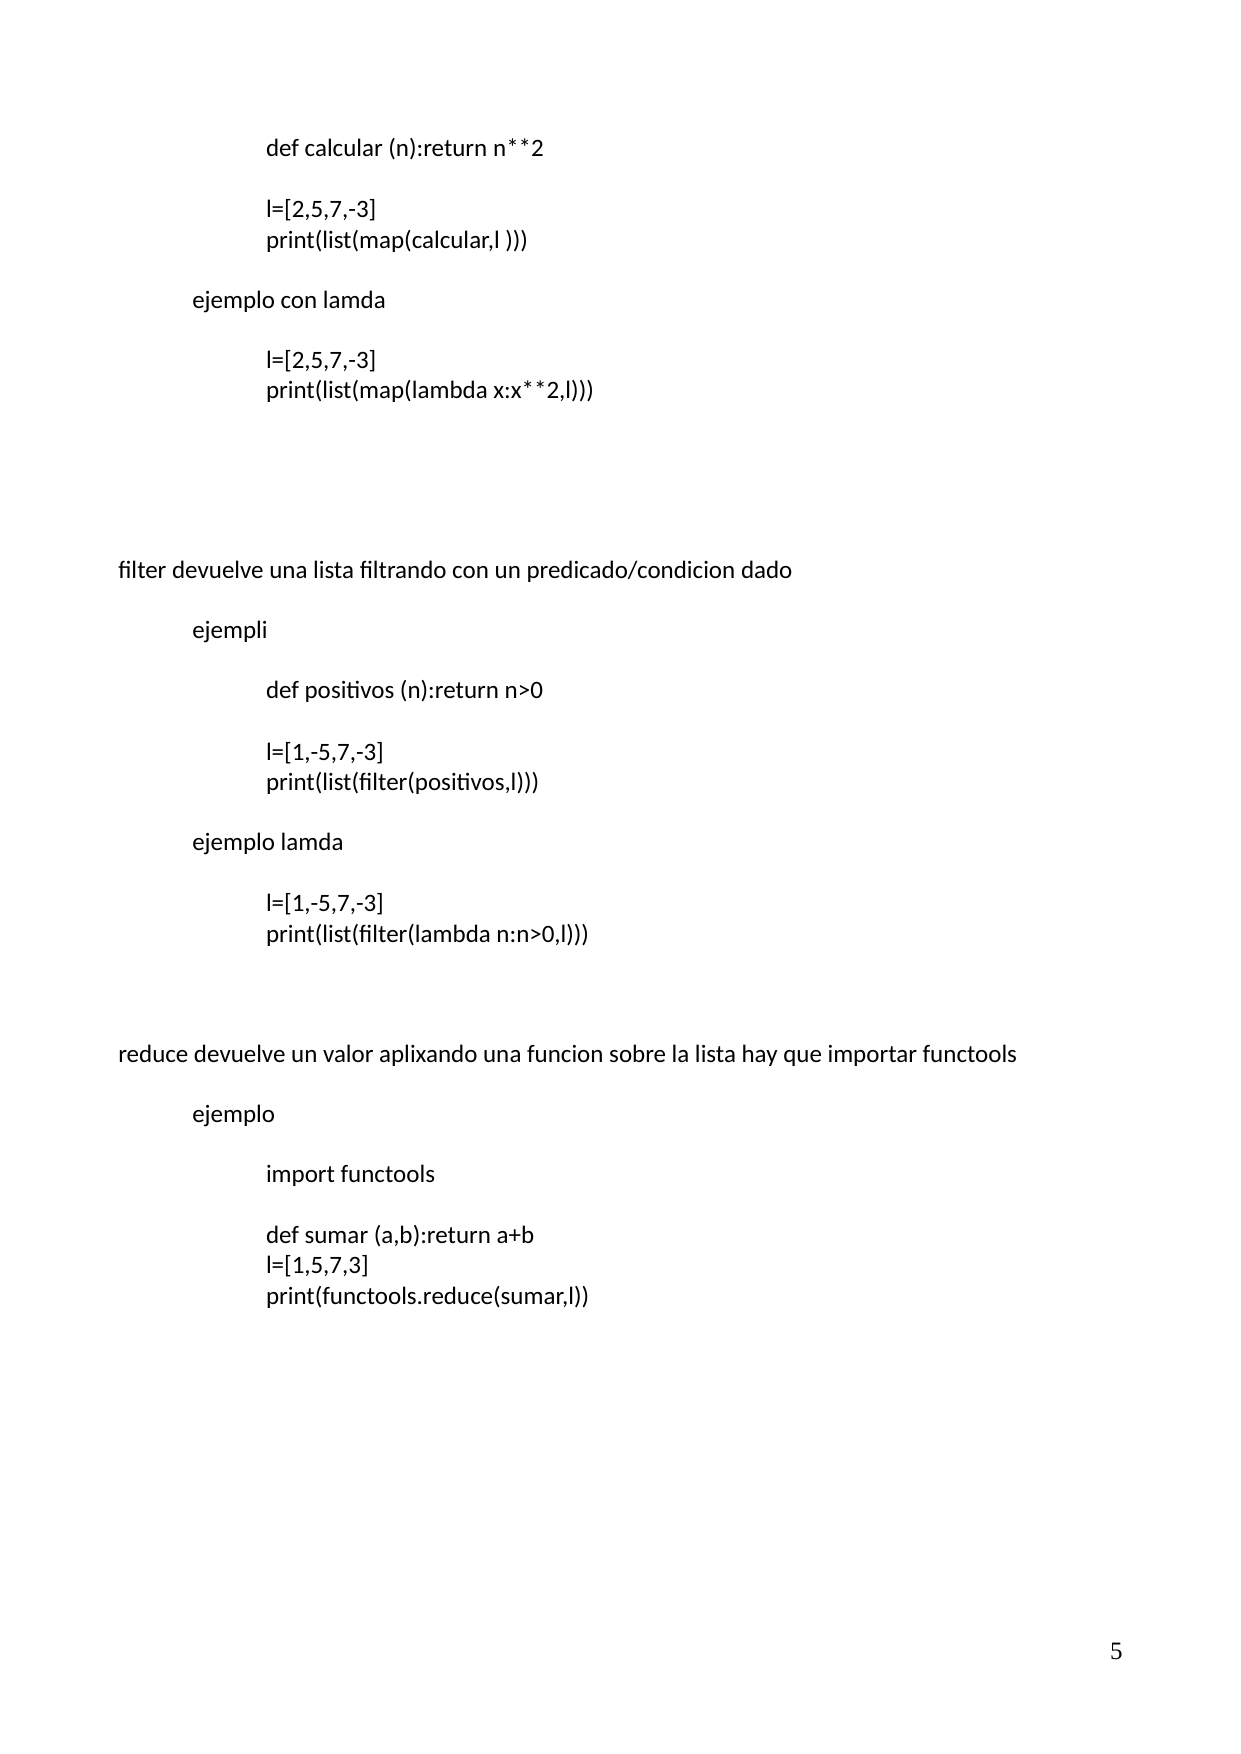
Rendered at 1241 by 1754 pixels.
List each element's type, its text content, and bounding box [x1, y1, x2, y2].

text def positivos (n):return n>0 l=[1,-5,7,-3] print(list(filter(positivos,l))) [118, 674, 1122, 797]
text filter devuelve una lista filtrando con un predicado/condicion dado [118, 554, 1122, 585]
text ejempli [118, 614, 1122, 645]
text reduce devuelve un valor aplixando una funcion sobre la lista hay que importar functools [118, 1038, 1122, 1068]
text ejemplo con lamda [118, 284, 1122, 314]
text l=[2,5,7,-3] print(list(map(lambda x:x**2,l))) [118, 344, 1122, 405]
text ejemplo lamda l=[1,-5,7,-3] print(list(filter(lambda n:n>0,l))) [118, 826, 1122, 948]
text ejemplo [118, 1098, 1122, 1128]
text def calcular (n):return n**2 l=[2,5,7,-3] print(list(map(calcular,l ))) [118, 132, 1122, 254]
text import functools def sumar (a,b):return a+b l=[1,5,7,3] print(functools.reduce(sumar,l)) [118, 1158, 1122, 1310]
